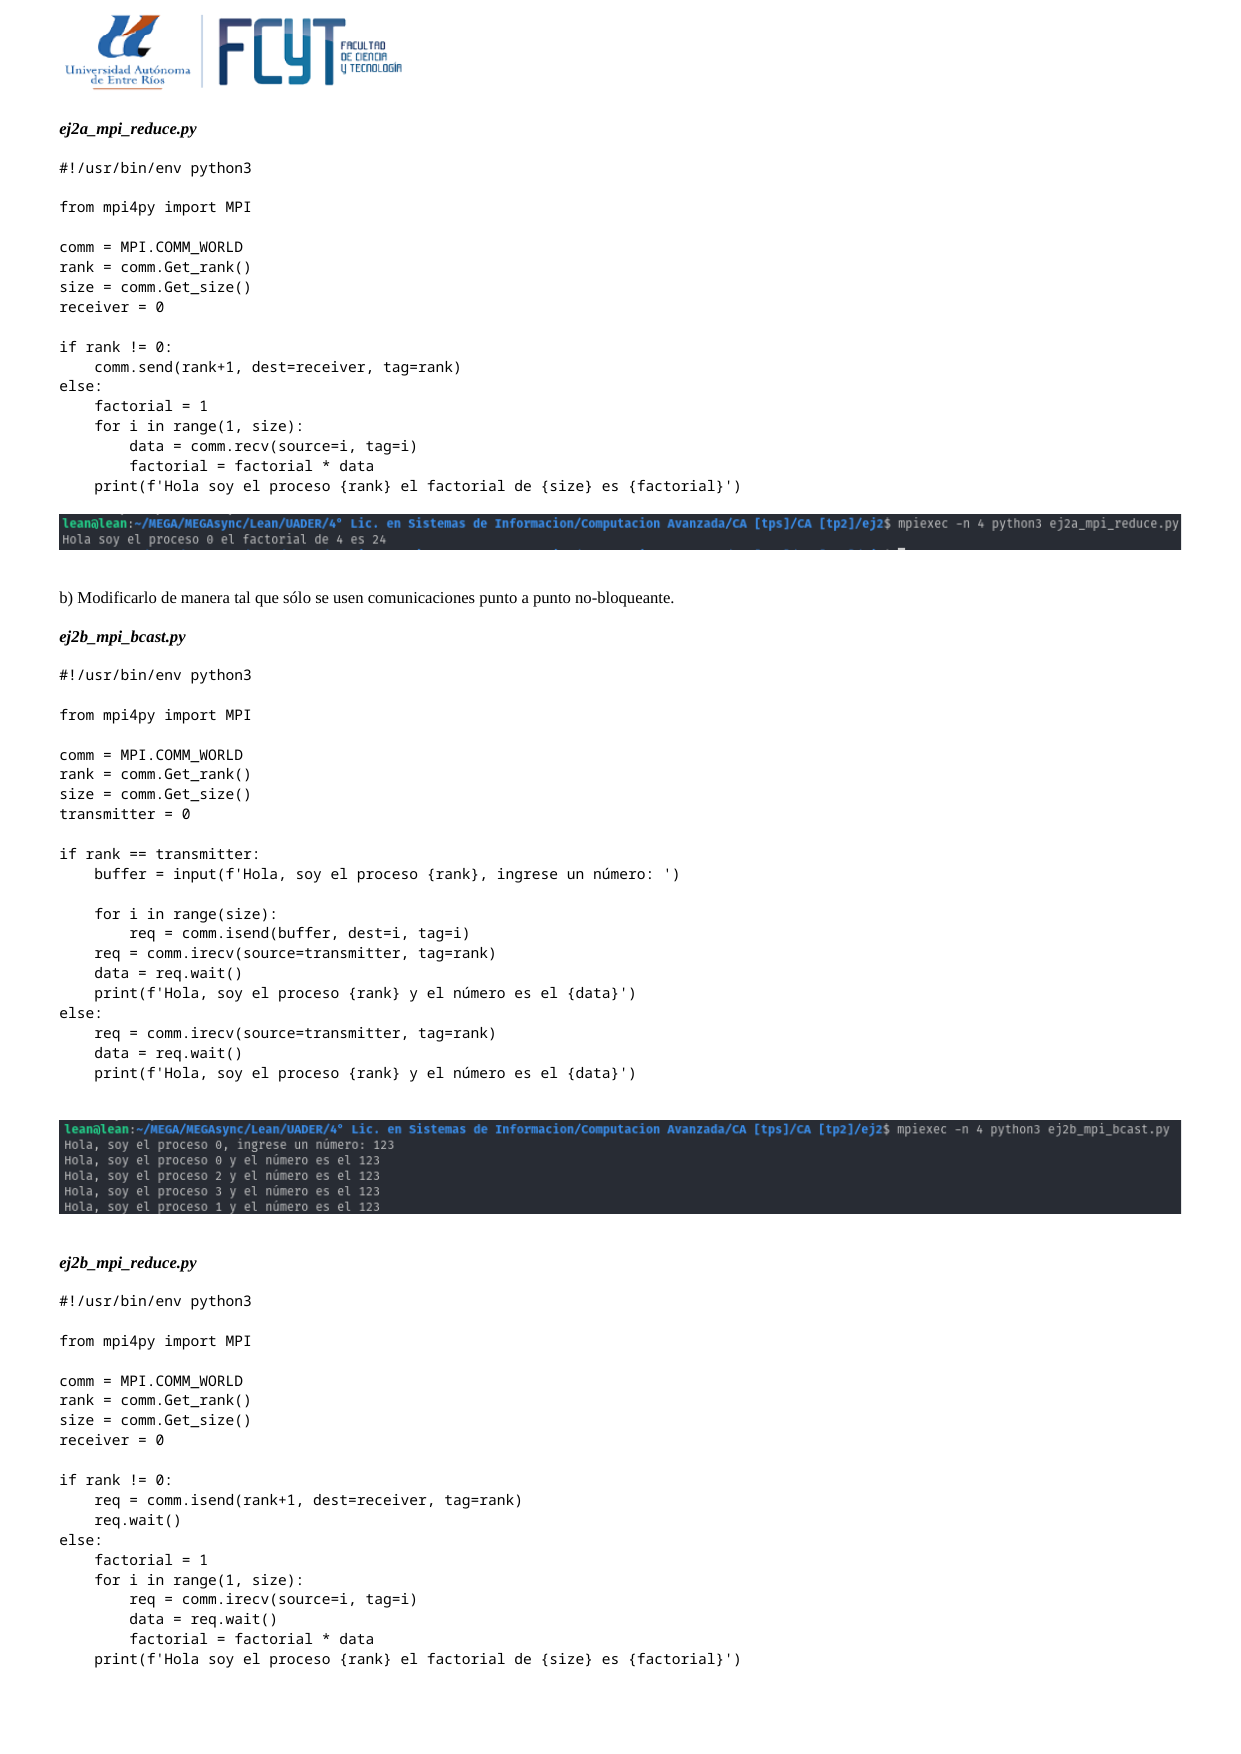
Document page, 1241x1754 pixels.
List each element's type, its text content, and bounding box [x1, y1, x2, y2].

text print(f'Hola, soy el proceso {rank} y el número es el {data}') [59, 1063, 1181, 1082]
text req.wait() [59, 1509, 1181, 1529]
text ej2a_mpi_reduce.py [59, 119, 1181, 138]
text else: [59, 1529, 1181, 1549]
text transmitter = 0 [59, 804, 1181, 824]
text req = comm.isend(rank+1, dest=receiver, tag=rank) [59, 1490, 1181, 1509]
text receiver = 0 [59, 1430, 1181, 1450]
text data = req.wait() [59, 1043, 1181, 1063]
text if rank != 0: [59, 1470, 1181, 1490]
text req = comm.isend(buffer, dest=i, tag=i) [59, 923, 1181, 943]
text if rank == transmitter: [59, 844, 1181, 864]
text if rank != 0: [59, 336, 1181, 356]
text #!/usr/bin/env python3 [59, 157, 1181, 177]
text receiver = 0 [59, 297, 1181, 317]
text #!/usr/bin/env python3 [59, 665, 1181, 684]
text size = comm.Get_size() [59, 784, 1181, 804]
text data = req.wait() [59, 963, 1181, 983]
text comm.send(rank+1, dest=receiver, tag=rank) [59, 356, 1181, 376]
text else: [59, 1003, 1181, 1023]
text #!/usr/bin/env python3 [59, 1291, 1181, 1311]
text ej2b_mpi_reduce.py [59, 1252, 1181, 1272]
text comm = MPI.COMM_WORLD [59, 1370, 1181, 1390]
text for i in range(size): [59, 903, 1181, 923]
text req = comm.irecv(source=transmitter, tag=rank) [59, 943, 1181, 963]
text print(f'Hola soy el proceso {rank} el factorial de {size} es {factorial}') [59, 476, 1181, 496]
text print(f'Hola soy el proceso {rank} el factorial de {size} es {factorial}') [59, 1649, 1181, 1669]
text comm = MPI.COMM_WORLD [59, 237, 1181, 257]
text factorial = factorial * data [59, 1629, 1181, 1649]
text print(f'Hola, soy el proceso {rank} y el número es el {data}') [59, 983, 1181, 1003]
text for i in range(1, size): [59, 416, 1181, 436]
text comm = MPI.COMM_WORLD [59, 744, 1181, 764]
text for i in range(1, size): [59, 1569, 1181, 1589]
text factorial = 1 [59, 396, 1181, 416]
text from mpi4py import MPI [59, 704, 1181, 724]
text req = comm.irecv(source=transmitter, tag=rank) [59, 1023, 1181, 1043]
text factorial = factorial * data [59, 456, 1181, 476]
picture [59, 1120, 1182, 1214]
text ej2b_mpi_bcast.py [59, 626, 1181, 646]
text size = comm.Get_size() [59, 1410, 1181, 1430]
text size = comm.Get_size() [59, 277, 1181, 297]
text b) Modificarlo de manera tal que sólo se usen comunicaciones punto a punto no-bloqueante. [59, 588, 1181, 607]
picture [59, 10, 409, 100]
text rank = comm.Get_rank() [59, 1390, 1181, 1410]
text rank = comm.Get_rank() [59, 764, 1181, 784]
text data = req.wait() [59, 1609, 1181, 1629]
text req = comm.irecv(source=i, tag=i) [59, 1589, 1181, 1609]
text from mpi4py import MPI [59, 197, 1181, 217]
text data = comm.recv(source=i, tag=i) [59, 436, 1181, 456]
text from mpi4py import MPI [59, 1331, 1181, 1350]
text rank = comm.Get_rank() [59, 257, 1181, 277]
text buffer = input(f'Hola, soy el proceso {rank}, ingrese un número: ') [59, 864, 1181, 883]
picture [59, 514, 1182, 550]
text factorial = 1 [59, 1549, 1181, 1569]
text else: [59, 376, 1181, 396]
